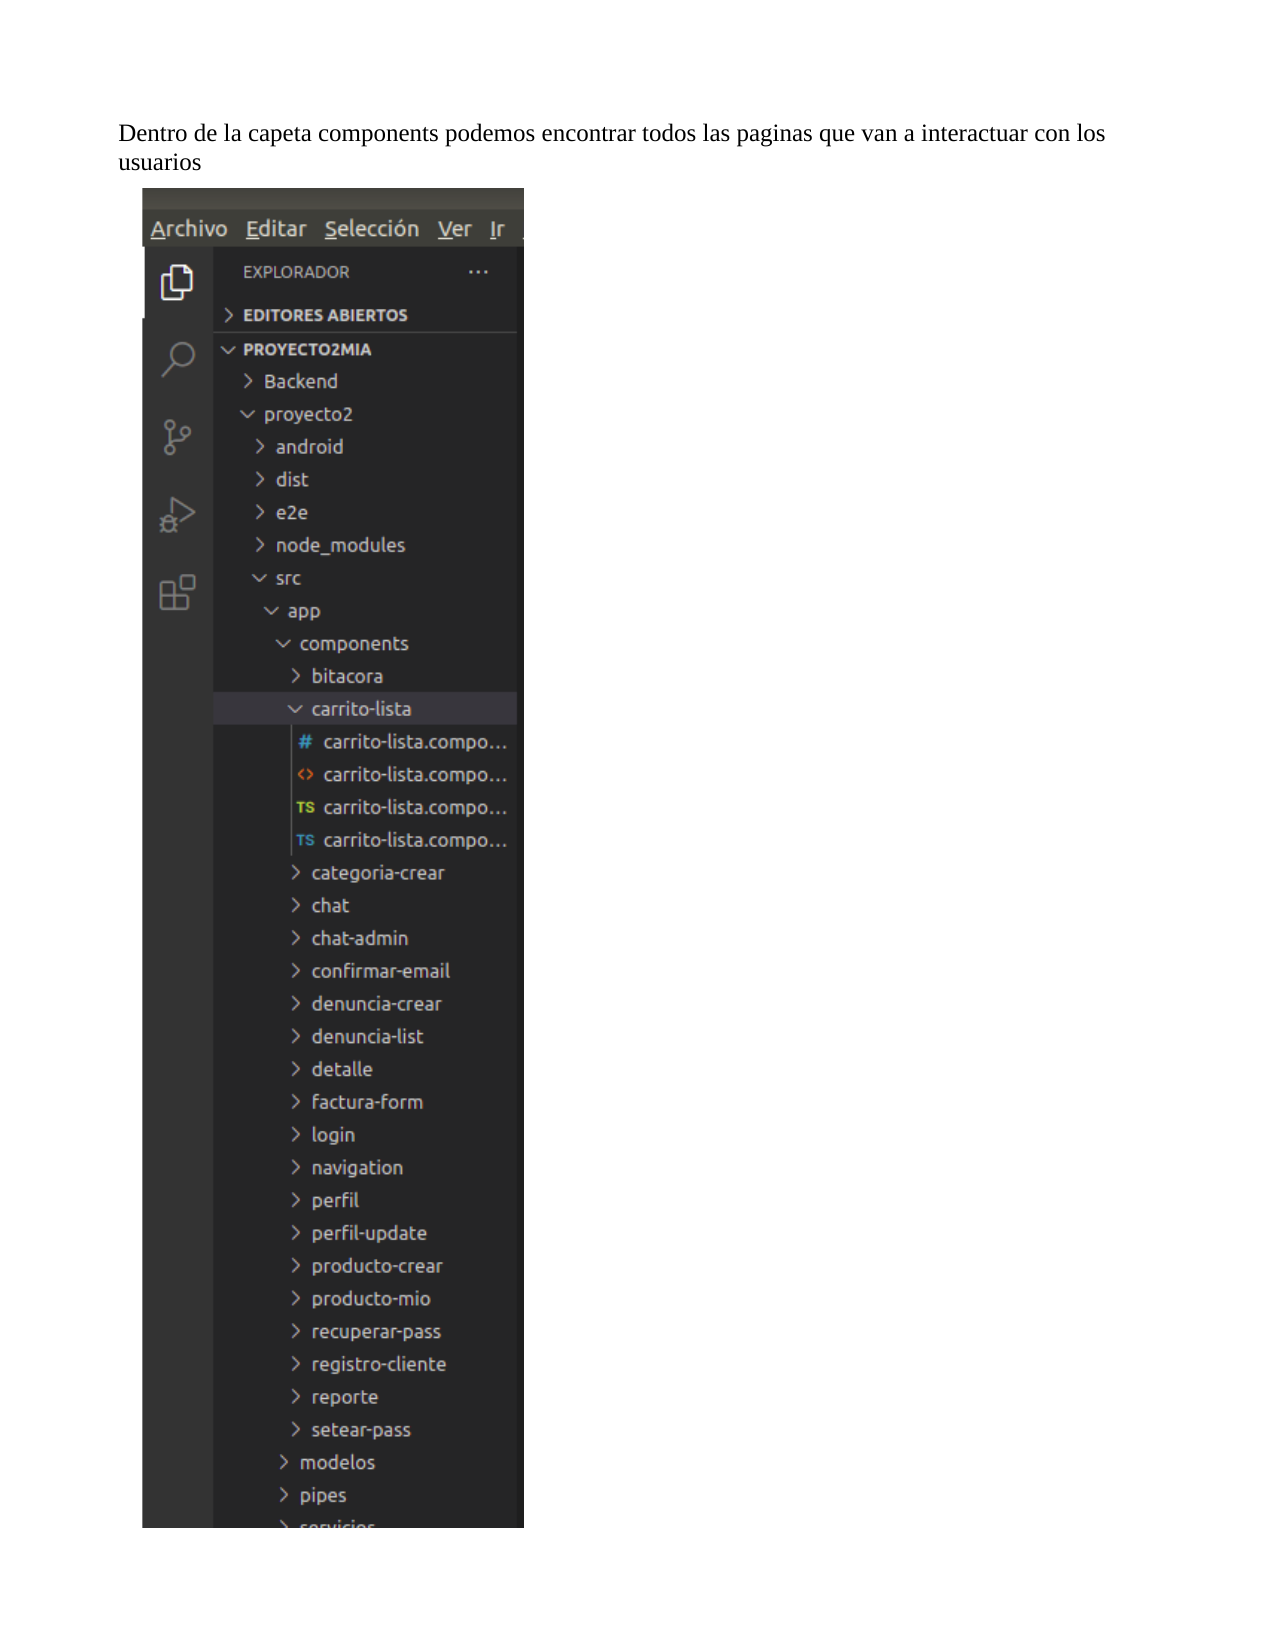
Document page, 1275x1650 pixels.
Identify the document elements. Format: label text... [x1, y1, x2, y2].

text Dentro de la capeta components podemos encontrar todos las paginas que van a interactuar con los usuarios [118, 118, 1157, 176]
